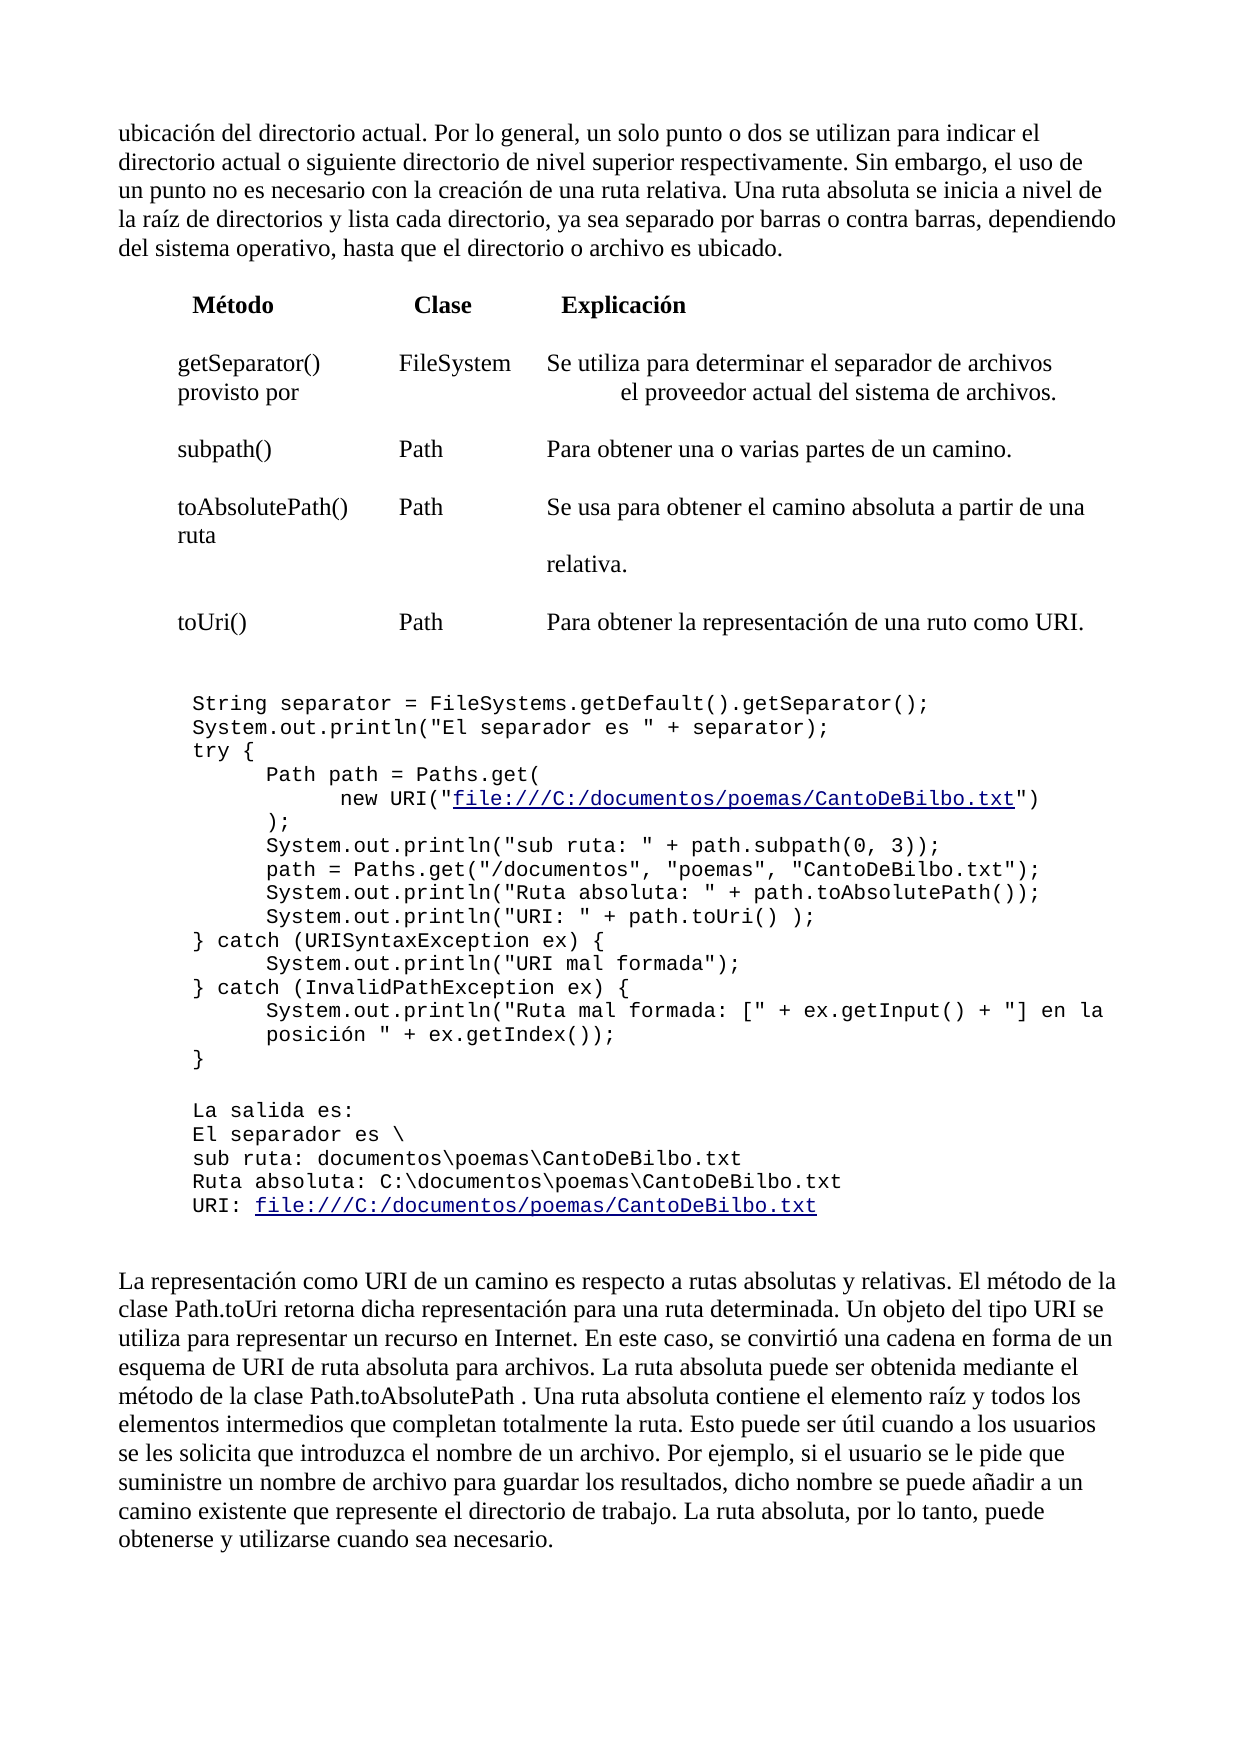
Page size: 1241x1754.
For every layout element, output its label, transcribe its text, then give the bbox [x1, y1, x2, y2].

list getSeparator() FileSystem Se utiliza para determinar el separador de archivos provisto por el proveedor actual del sistema de archivos. [177, 348, 1122, 406]
text ubicación del directorio actual. Por lo general, un solo punto o dos se utilizan para indicar el directorio actual o siguiente directorio de nivel superior respectivamente. Sin embargo, el uso de [118, 118, 1122, 176]
list subpath() Path Para obtener una o varias partes de un camino. [177, 434, 1122, 463]
text ); [118, 811, 1122, 835]
text } [118, 1048, 1122, 1071]
list relativa. [177, 549, 1122, 578]
text La representación como URI de un camino es respecto a rutas absolutas y relativas. El método de la clase Path.toUri retorna dicha representación para una ruta determinada. Un objeto del tipo URI se utiliza para representar un recurso en Internet. En este caso, se convirtió una cadena en forma de un esquema de URI de ruta absoluta para archivos. La ruta absoluta puede ser obtenida mediante el método de la clase Path.toAbsolutePath . Una ruta absoluta contiene el elemento raíz y todos los elementos intermedios que completan totalmente la ruta. Esto puede ser útil cuando a los usuarios se les solicita que introduzca el nombre de un archivo. Por ejemplo, si el usuario se le pide que suministre un nombre de archivo para guardar los resultados, dicho nombre se puede añadir a un camino existente que represente el directorio de trabajo. La ruta absoluta, por lo tanto, puede obtenerse y utilizarse cuando sea necesario. [118, 1266, 1122, 1553]
text System.out.println("sub ruta: " + path.subpath(0, 3)); [118, 835, 1122, 859]
text El separador es \ [118, 1124, 1122, 1147]
text } catch (URISyntaxException ex) { [118, 929, 1122, 953]
text La salida es: [118, 1100, 1122, 1124]
text Ruta absoluta: C:\documentos\poemas\CantoDeBilbo.txt [118, 1171, 1122, 1195]
text System.out.println("El separador es " + separator); [118, 717, 1122, 740]
text System.out.println("Ruta absoluta: " + path.toAbsolutePath()); [118, 882, 1122, 906]
list toUri() Path Para obtener la representación de una ruto como URI. [177, 607, 1122, 636]
text URI: file:///C:/documentos/poemas/CantoDeBilbo.txt [118, 1195, 1122, 1218]
text path = Paths.get("/documentos", "poemas", "CantoDeBilbo.txt"); [118, 859, 1122, 882]
text System.out.println("Ruta mal formada: [" + ex.getInput() + "] en la posición " + ex.getIndex()); [118, 1001, 1122, 1048]
text new URI("file:///C:/documentos/poemas/CantoDeBilbo.txt") [118, 788, 1122, 811]
text try { [118, 740, 1122, 764]
text sub ruta: documentos\poemas\CantoDeBilbo.txt [118, 1147, 1122, 1171]
text Path path = Paths.get( [118, 764, 1122, 788]
text } catch (InvalidPathException ex) { [118, 977, 1122, 1001]
text Método Clase Explicación [118, 291, 1122, 319]
text System.out.println("URI: " + path.toUri() ); [118, 906, 1122, 929]
text String separator = FileSystems.getDefault().getSeparator(); [118, 693, 1122, 717]
text un punto no es necesario con la creación de una ruta relativa. Una ruta absoluta se inicia a nivel de [118, 176, 1122, 204]
list toAbsolutePath() Path Se usa para obtener el camino absoluta a partir de una ruta [177, 492, 1122, 549]
text la raíz de directorios y lista cada directorio, ya sea separado por barras o contra barras, dependiendo del sistema operativo, hasta que el directorio o archivo es ubicado. [118, 204, 1122, 262]
text System.out.println("URI mal formada"); [118, 953, 1122, 977]
